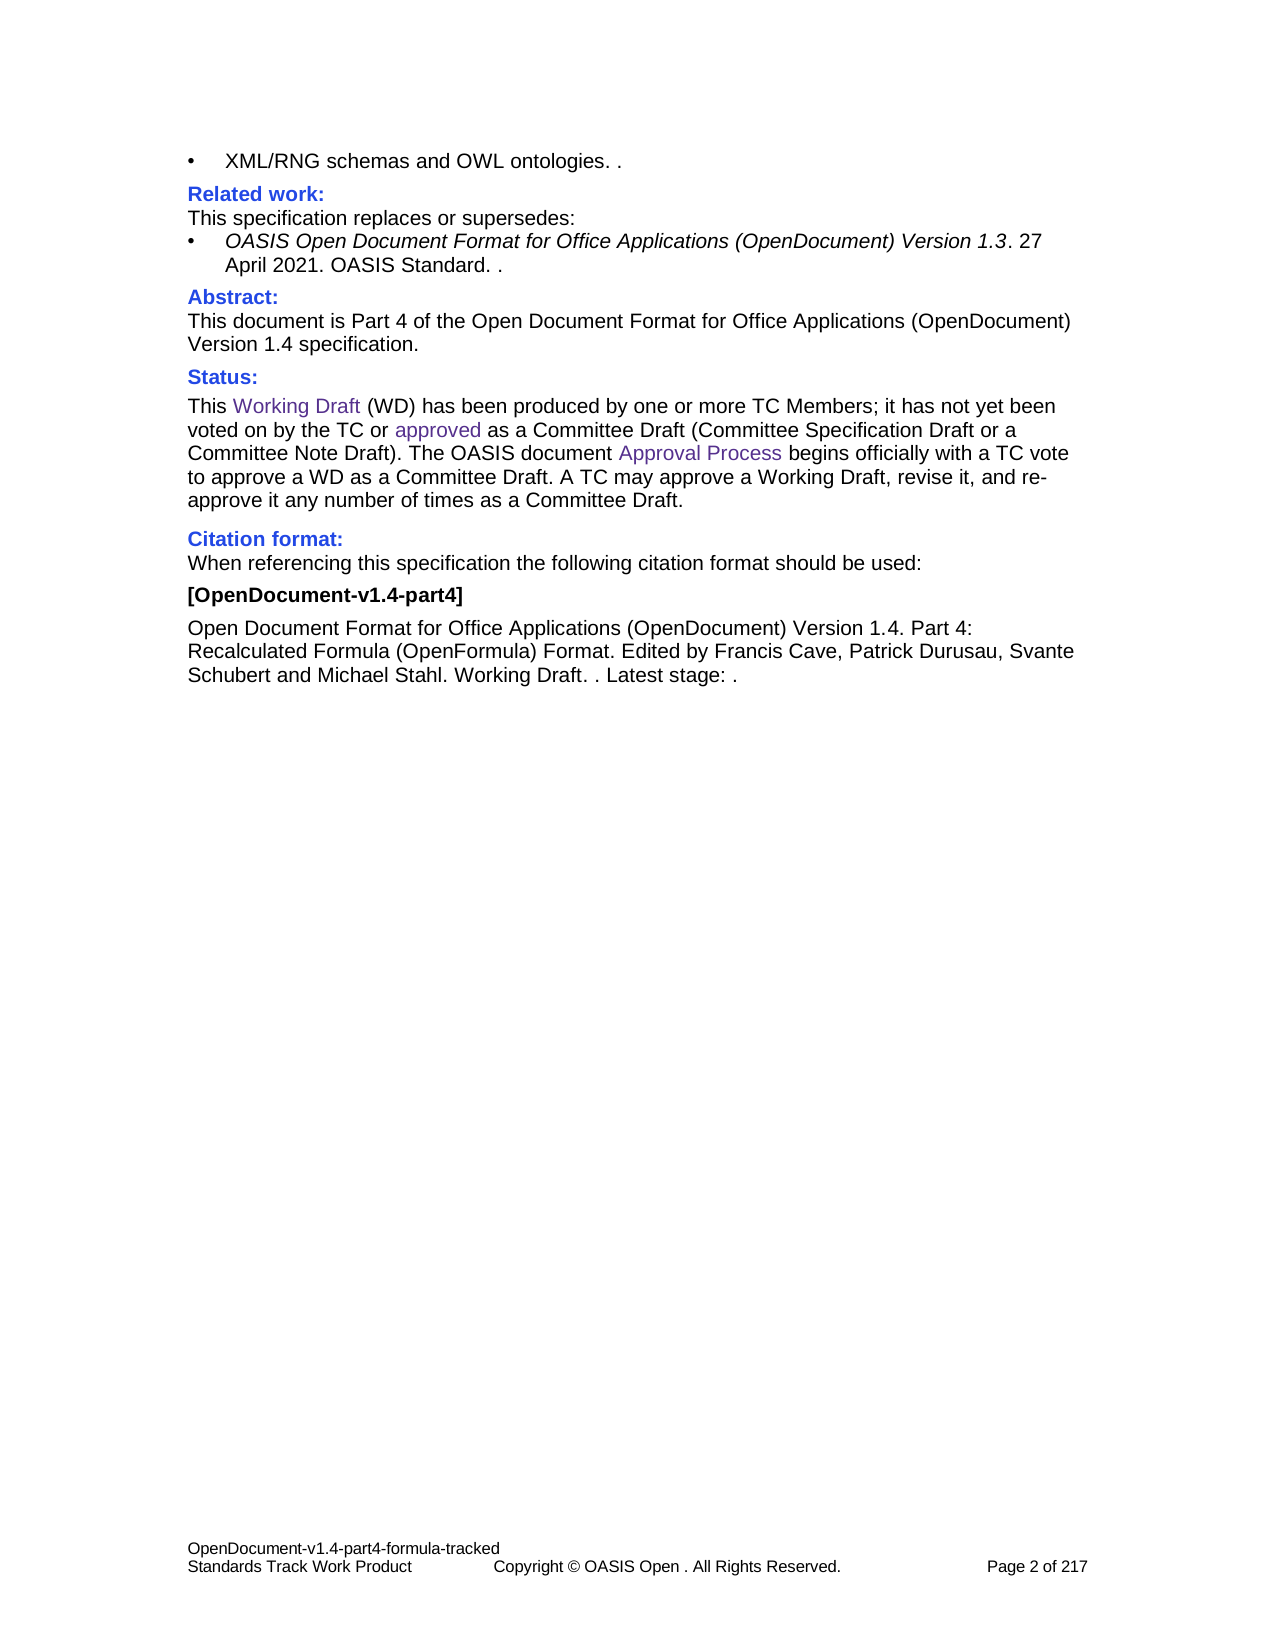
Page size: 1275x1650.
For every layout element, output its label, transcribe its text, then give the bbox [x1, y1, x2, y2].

title Related work: [187, 182, 1088, 206]
list XML/RNG schemas and OWL ontologies. . [187, 150, 1088, 173]
list OASIS Open Document Format for Office Applications (OpenDocument) Version 1.3. 27 April 2021. OASIS Standard. . [187, 229, 1088, 277]
text This Working Draft (WD) has been produced by one or more TC Members; it has not yet been voted on by the TC or approved as a Committee Draft (Committee Specification Draft or a Committee Note Draft). The OASIS document Approval Process begins officially with a TC vote to approve a WD as a Committee Draft. A TC may approve a Working Draft, revise it, and re-approve it any number of times as a Committee Draft. [187, 395, 1088, 512]
title Abstract: [187, 286, 1088, 309]
title This specification replaces or supersedes: [187, 206, 1088, 229]
title Status: [187, 365, 1088, 389]
title Citation format: [187, 527, 1088, 551]
title When referencing this specification the following citation format should be used: [187, 551, 1088, 574]
title [OpenDocument-v1.4-part4] [187, 583, 1088, 607]
text This document is Part 4 of the Open Document Format for Office Applications (OpenDocument) Version 1.4 specification. [187, 309, 1088, 356]
text Open Document Format for Office Applications (OpenDocument) Version 1.4. Part 4: Recalculated Formula (OpenFormula) Format. Edited by Francis Cave, Patrick Durusau, Svante Schubert and Michael Stahl. Working Draft. . Latest stage: . [187, 616, 1088, 687]
